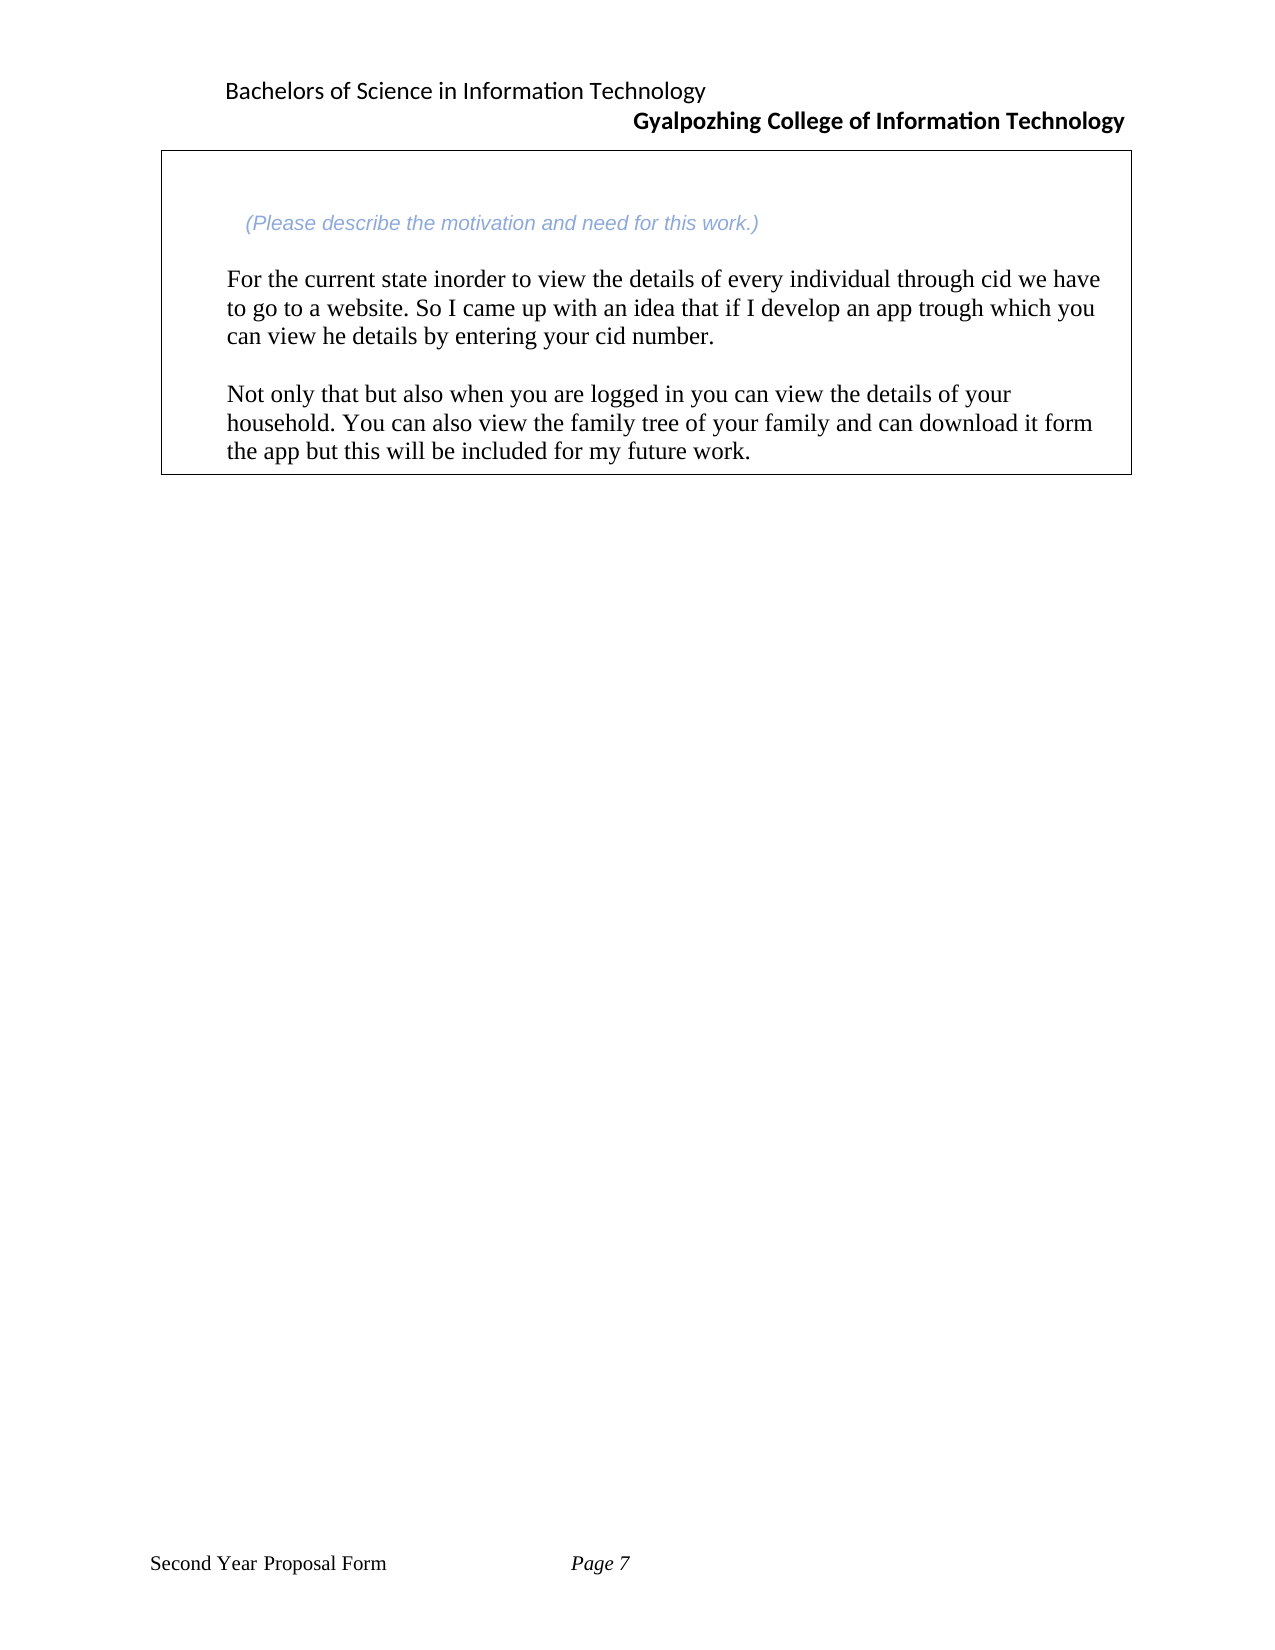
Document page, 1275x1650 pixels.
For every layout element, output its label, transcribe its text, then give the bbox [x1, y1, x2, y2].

table_cell For the current state inorder to view the details of every individual through cid we have to go to a website. So I came up with an idea that if I develop an app trough which you can view he details by entering your cid number. Not only that but also when you are logged in you can view the details of your household. You can also view the family tree of your family and can download it form the app but this will be included for my future work. [162, 256, 1131, 473]
table_cell (Please describe the motivation and need for this work.) [162, 151, 1131, 256]
